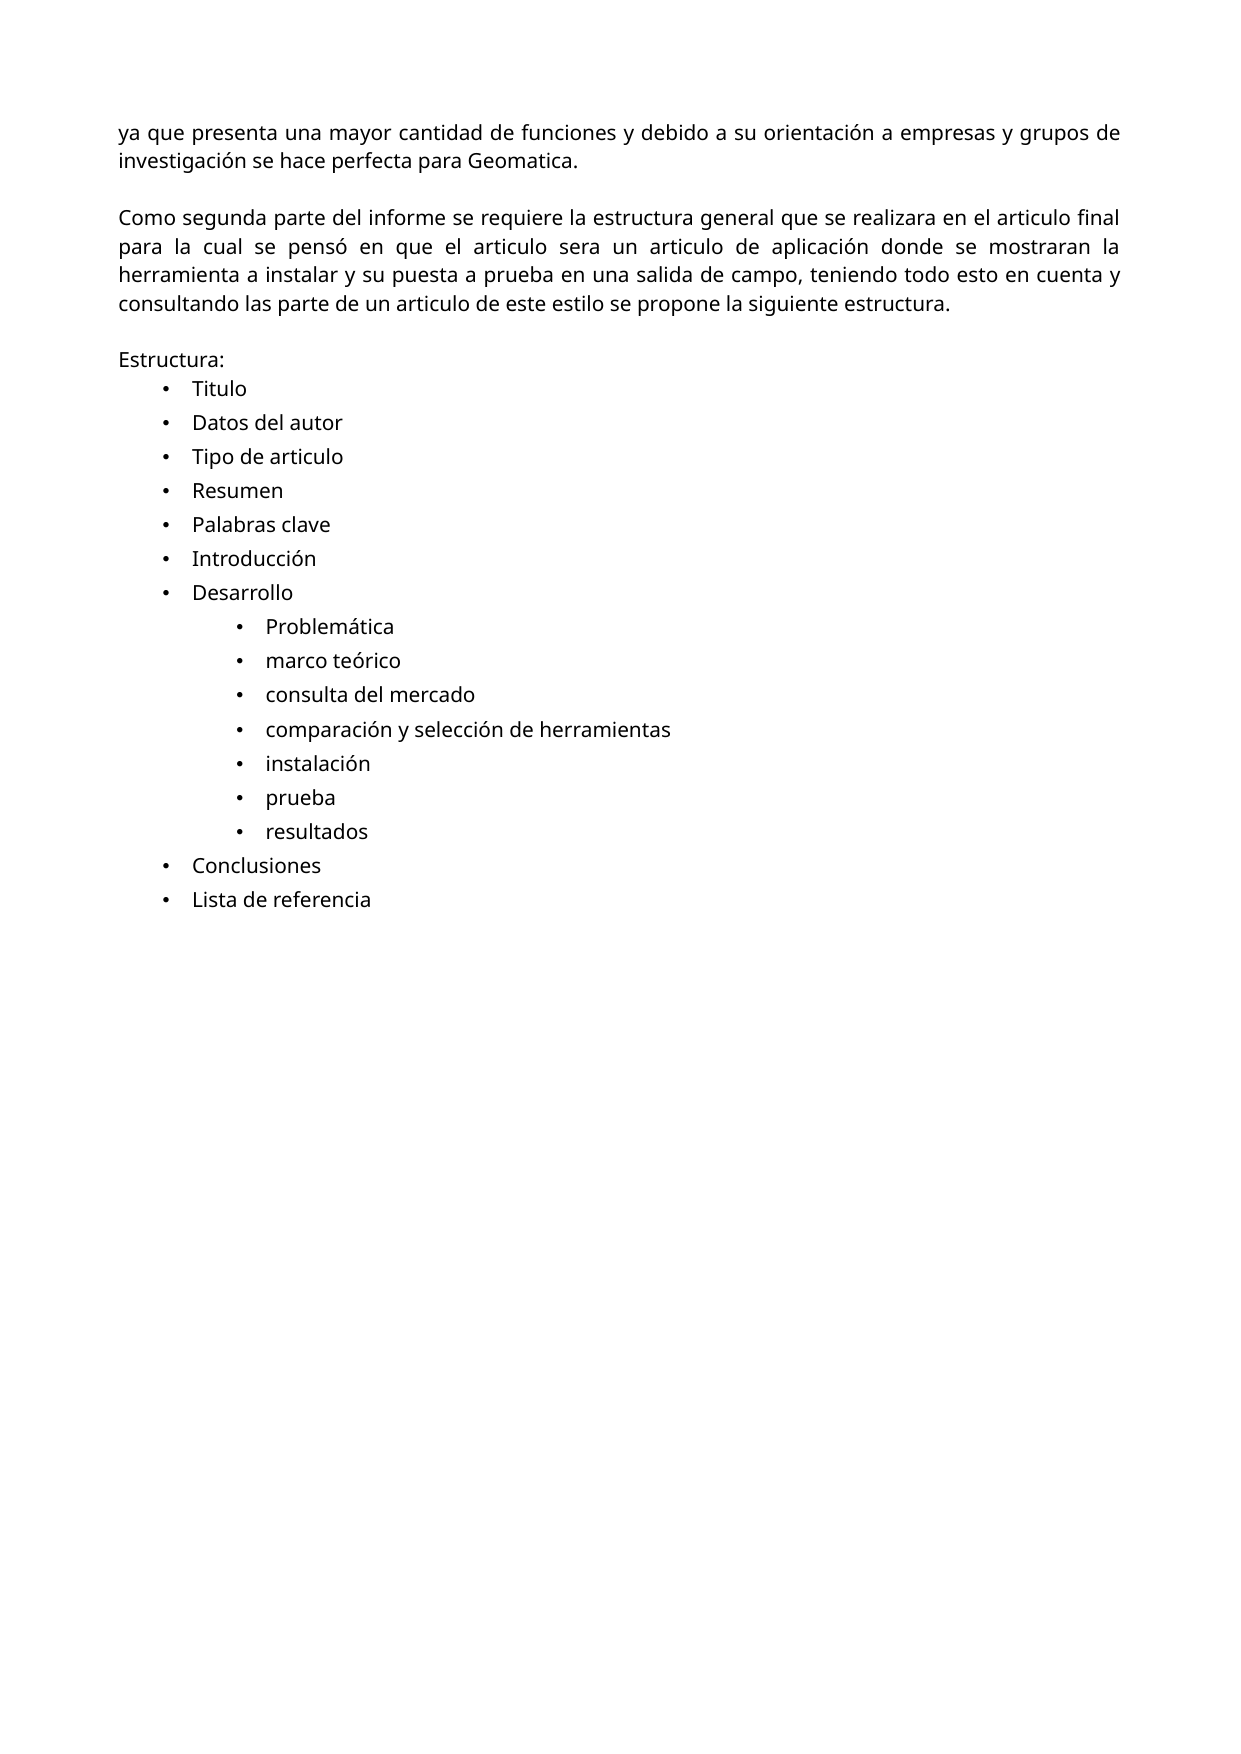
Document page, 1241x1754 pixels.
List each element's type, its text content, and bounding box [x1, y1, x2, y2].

list marco teórico [236, 647, 1122, 675]
list Palabras clave [162, 510, 1122, 539]
list comparación y selección de herramientas [236, 715, 1122, 743]
list Introducción [162, 544, 1122, 573]
list consulta del mercado [236, 681, 1122, 709]
list Problemática [236, 612, 1122, 641]
list Resumen [162, 476, 1122, 505]
list Titulo [162, 374, 1122, 402]
list Lista de referencia [162, 885, 1122, 913]
list instalación [236, 749, 1122, 777]
text Estructura: [118, 346, 1122, 374]
text Como segunda parte del informe se requiere la estructura general que se realizara en el articulo final para la cual se pensó en que el articulo sera un articulo de aplicación donde se mostraran la herramienta a instalar y su puesta a prueba en una salida de campo, teniendo todo esto en cuenta y consultando las parte de un articulo de este estilo se propone la siguiente estructura. [118, 203, 1122, 317]
list Conclusiones [162, 851, 1122, 879]
text ya que presenta una mayor cantidad de funciones y debido a su orientación a empresas y grupos de investigación se hace perfecta para Geomatica. [118, 118, 1122, 175]
list Desarrollo [162, 578, 1122, 607]
list Tipo de articulo [162, 442, 1122, 471]
list Datos del autor [162, 408, 1122, 437]
list prueba [236, 783, 1122, 811]
list resultados [236, 817, 1122, 845]
